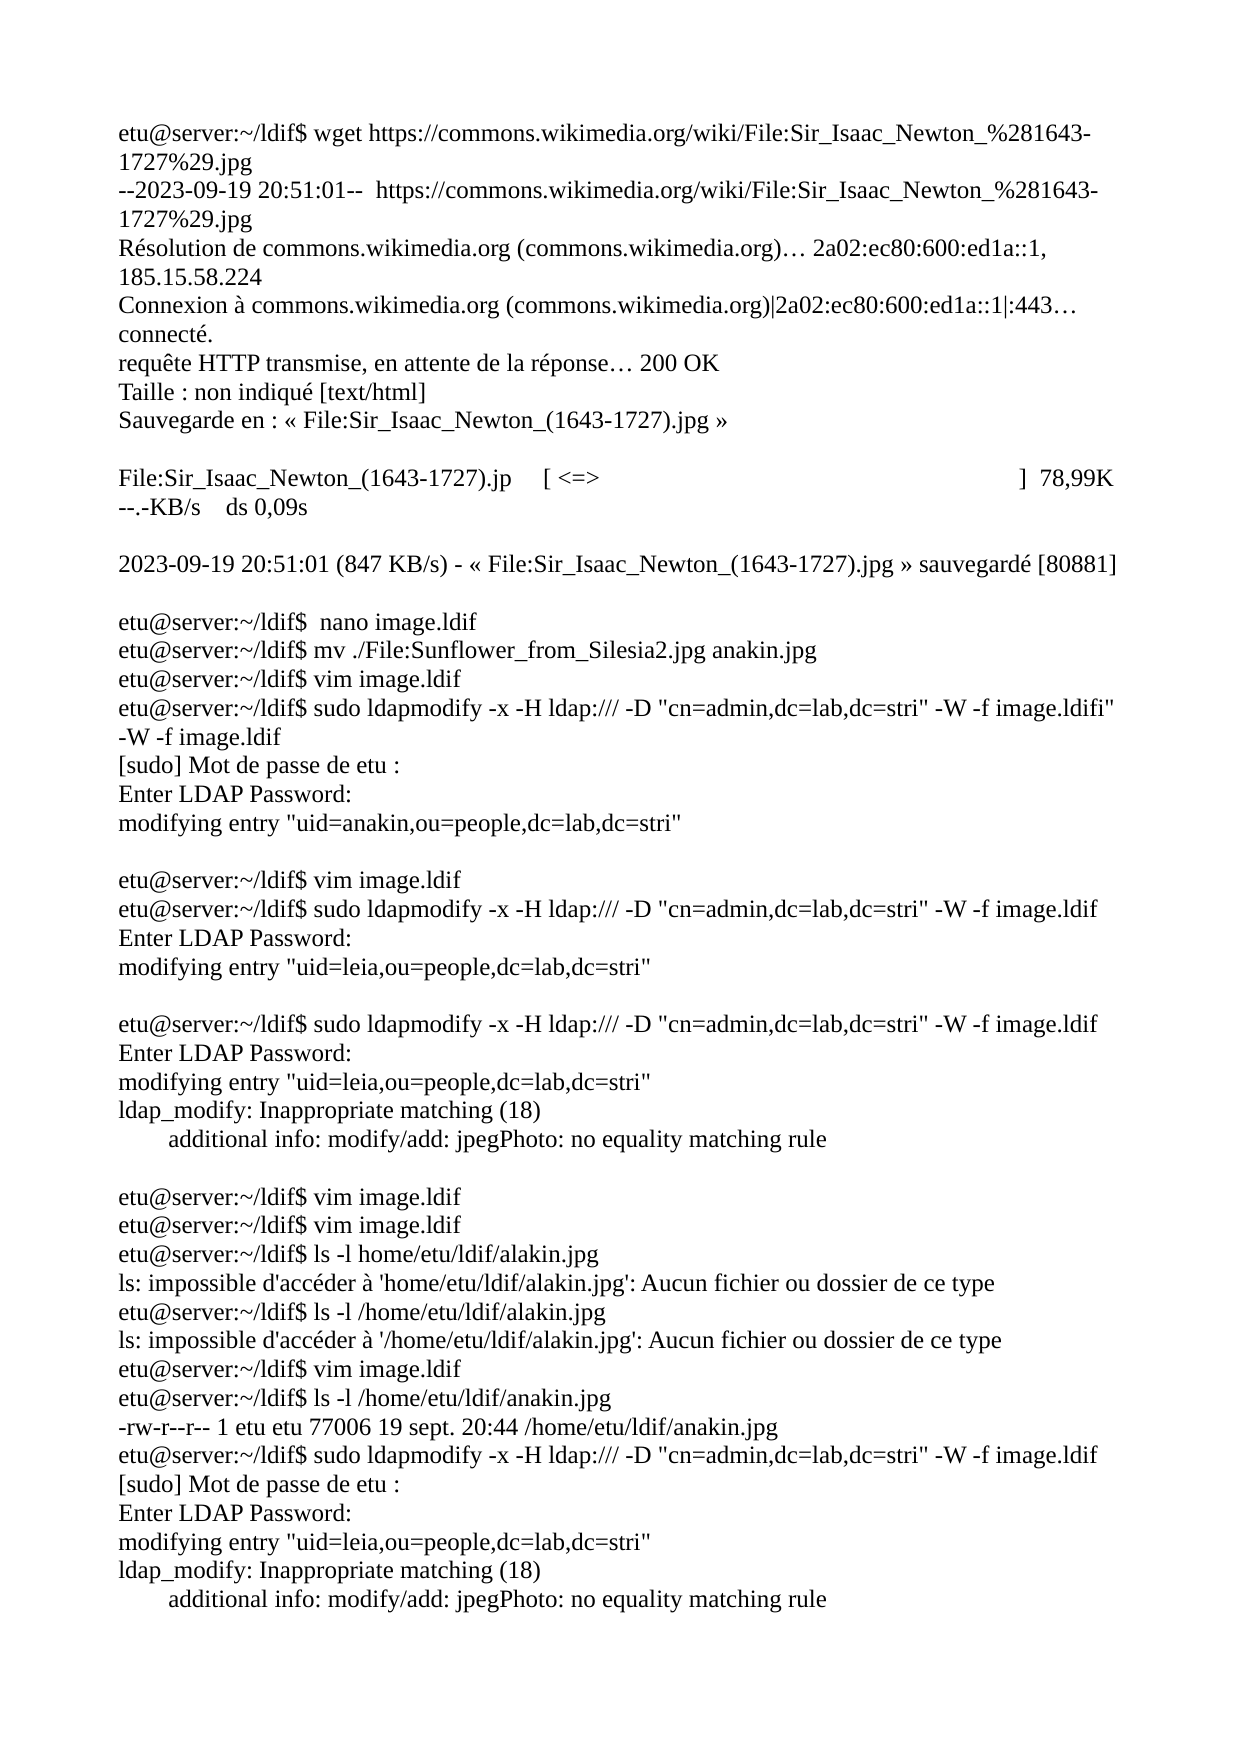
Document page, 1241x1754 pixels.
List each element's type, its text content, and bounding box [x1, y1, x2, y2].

text etu@server:~/ldif$ nano image.ldif [118, 607, 1122, 636]
text Enter LDAP Password: [118, 923, 1122, 952]
text modifying entry "uid=leia,ou=people,dc=lab,dc=stri" [118, 1527, 1122, 1556]
text ls: impossible d'accéder à 'home/etu/ldif/alakin.jpg': Aucun fichier ou dossier de ce type [118, 1268, 1122, 1297]
text etu@server:~/ldif$ vim image.ldif [118, 664, 1122, 693]
text File:Sir_Isaac_Newton_(1643-1727).jp [ <=> ] 78,99K --.-KB/s ds 0,09s [118, 463, 1122, 521]
text modifying entry "uid=anakin,ou=people,dc=lab,dc=stri" [118, 808, 1122, 837]
text etu@server:~/ldif$ wget https://commons.wikimedia.org/wiki/File:Sir_Isaac_Newton_%281643-1727%29.jpg [118, 118, 1122, 176]
text etu@server:~/ldif$ mv ./File:Sunflower_from_Silesia2.jpg anakin.jpg [118, 636, 1122, 664]
text Sauvegarde en : « File:Sir_Isaac_Newton_(1643-1727).jpg » [118, 406, 1122, 434]
text ldap_modify: Inappropriate matching (18) [118, 1096, 1122, 1124]
text etu@server:~/ldif$ sudo ldapmodify -x -H ldap:/// -D "cn=admin,dc=lab,dc=stri" -W -f image.ldif [118, 1441, 1122, 1469]
text Résolution de commons.wikimedia.org (commons.wikimedia.org)… 2a02:ec80:600:ed1a::1, 185.15.58.224 [118, 233, 1122, 291]
text modifying entry "uid=leia,ou=people,dc=lab,dc=stri" [118, 952, 1122, 981]
text etu@server:~/ldif$ vim image.ldif [118, 866, 1122, 894]
text Taille : non indiqué [text/html] [118, 377, 1122, 406]
text etu@server:~/ldif$ vim image.ldif [118, 1182, 1122, 1211]
text etu@server:~/ldif$ ls -l home/etu/ldif/alakin.jpg [118, 1239, 1122, 1268]
text etu@server:~/ldif$ vim image.ldif [118, 1354, 1122, 1383]
text ldap_modify: Inappropriate matching (18) [118, 1556, 1122, 1584]
text -rw-r--r-- 1 etu etu 77006 19 sept. 20:44 /home/etu/ldif/anakin.jpg [118, 1412, 1122, 1441]
text --2023-09-19 20:51:01-- https://commons.wikimedia.org/wiki/File:Sir_Isaac_Newton_%281643-1727%29.jpg [118, 176, 1122, 233]
text Enter LDAP Password: [118, 1038, 1122, 1067]
text 2023-09-19 20:51:01 (847 KB/s) - « File:Sir_Isaac_Newton_(1643-1727).jpg » sauvegardé [80881] [118, 549, 1122, 578]
text additional info: modify/add: jpegPhoto: no equality matching rule [118, 1124, 1122, 1153]
text requête HTTP transmise, en attente de la réponse… 200 OK [118, 348, 1122, 377]
text [sudo] Mot de passe de etu : [118, 751, 1122, 779]
text etu@server:~/ldif$ ls -l /home/etu/ldif/alakin.jpg [118, 1297, 1122, 1326]
text additional info: modify/add: jpegPhoto: no equality matching rule [118, 1584, 1122, 1613]
text etu@server:~/ldif$ sudo ldapmodify -x -H ldap:/// -D "cn=admin,dc=lab,dc=stri" -W -f image.ldif [118, 894, 1122, 923]
text Enter LDAP Password: [118, 779, 1122, 808]
text etu@server:~/ldif$ ls -l /home/etu/ldif/anakin.jpg [118, 1383, 1122, 1412]
text [sudo] Mot de passe de etu : [118, 1469, 1122, 1498]
text etu@server:~/ldif$ sudo ldapmodify -x -H ldap:/// -D "cn=admin,dc=lab,dc=stri" -W -f image.ldif [118, 1009, 1122, 1038]
text etu@server:~/ldif$ vim image.ldif [118, 1211, 1122, 1239]
text Connexion à commons.wikimedia.org (commons.wikimedia.org)|2a02:ec80:600:ed1a::1|:443… connecté. [118, 291, 1122, 348]
text modifying entry "uid=leia,ou=people,dc=lab,dc=stri" [118, 1067, 1122, 1096]
text etu@server:~/ldif$ sudo ldapmodify -x -H ldap:/// -D "cn=admin,dc=lab,dc=stri" -W -f image.ldifi" -W -f image.ldif [118, 693, 1122, 751]
text ls: impossible d'accéder à '/home/etu/ldif/alakin.jpg': Aucun fichier ou dossier de ce type [118, 1326, 1122, 1354]
text Enter LDAP Password: [118, 1498, 1122, 1527]
